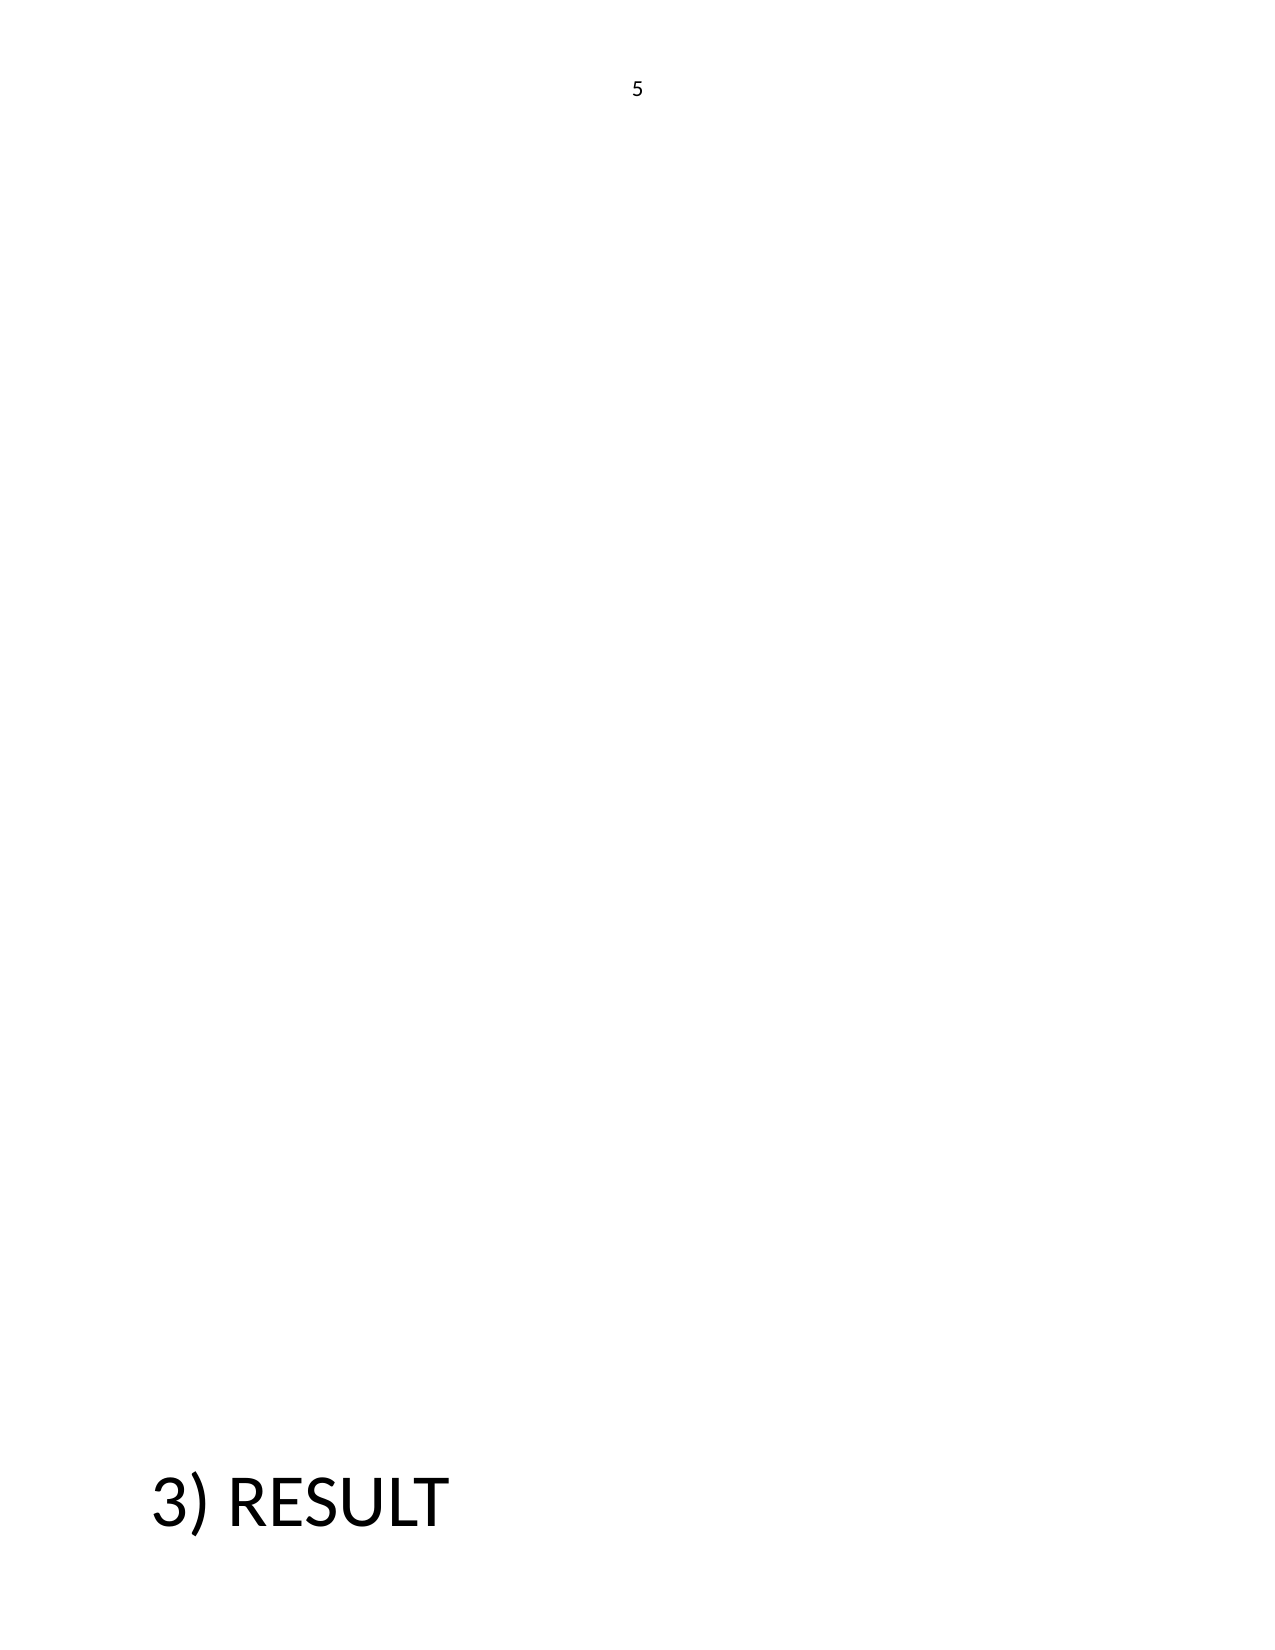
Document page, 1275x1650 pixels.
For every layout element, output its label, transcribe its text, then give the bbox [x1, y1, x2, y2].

text 3) RESULT [150, 1454, 1125, 1545]
